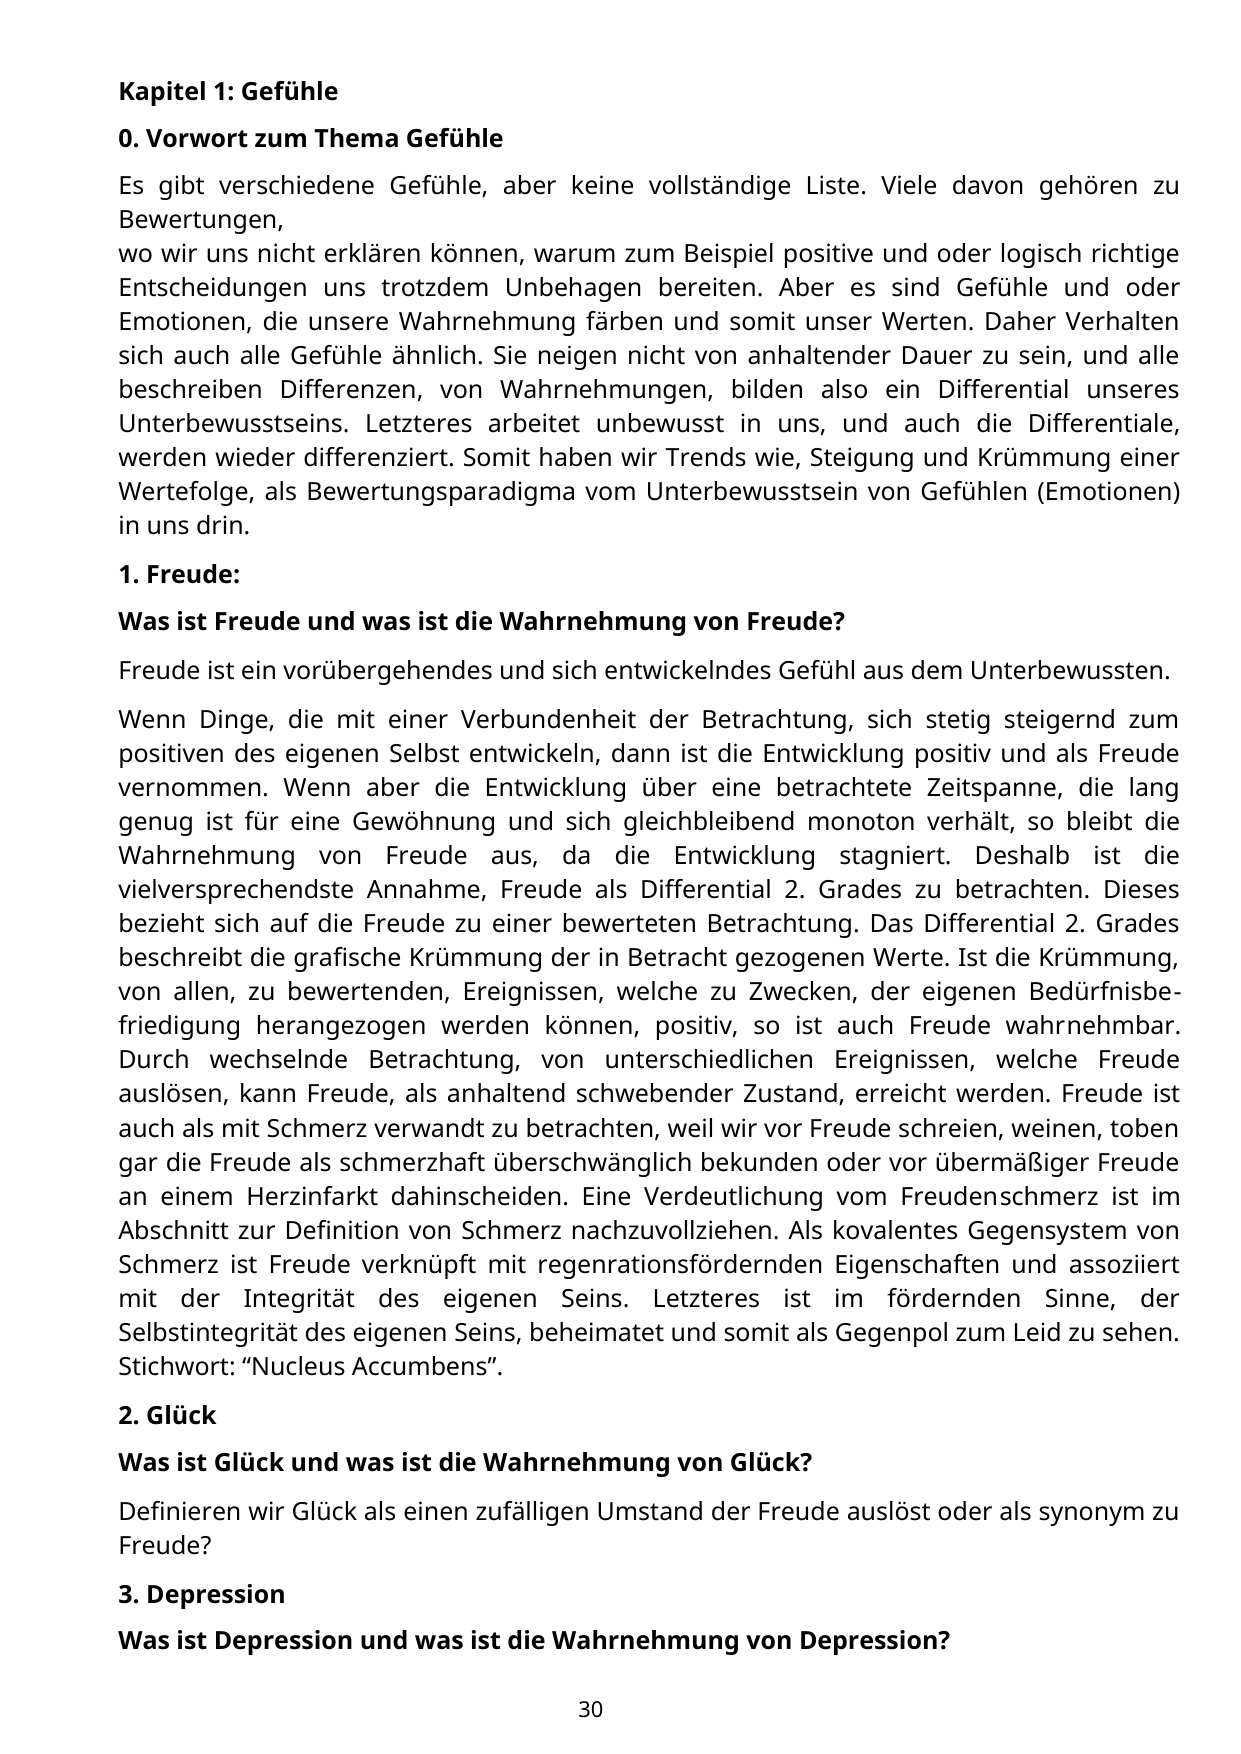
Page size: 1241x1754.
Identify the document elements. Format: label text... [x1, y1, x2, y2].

subtitle 2. Glück [118, 1397, 1181, 1432]
text Es gibt verschiedene Gefühle, aber keine vollständige Liste. Viele davon gehören zu Bewertungen, wo wir uns nicht erklären können, warum zum Beispiel positive und oder logisch richtige Entscheidungen uns trotzdem Unbehagen bereiten. Aber es sind Gefühle und oder Emotionen, die unsere Wahrnehmung färben und somit unser Werten. Daher Verhalten sich auch alle Gefühle ähnlich. Sie neigen nicht von anhaltender Dauer zu sein, und alle beschreiben Differenzen, von Wahrnehmungen, bilden also ein Differential unseres Unterbewusstseins. Letzteres arbeitet unbewusst in uns, und auch die Differentiale, werden wieder differenziert. Somit haben wir Trends wie, Steigung und Krümmung einer Wertefolge, als Bewertungsparadigma vom Unterbewusstsein von Gefühlen (Emotionen) in uns drin. [118, 167, 1181, 542]
subtitle 1. Freude: [118, 557, 1181, 591]
subtitle Kapitel 1: Gefühle [118, 74, 1181, 108]
subtitle 3. Depression [118, 1576, 1181, 1611]
text Was ist Freude und was ist die Wahrnehmung von Freude? [118, 604, 1181, 638]
subtitle 0. Vorwort zum Thema Gefühle [118, 121, 1181, 155]
text Definieren wir Glück als einen zufälligen Umstand der Freude auslöst oder als synonym zu Freude? [118, 1493, 1181, 1561]
text Wenn Dinge, die mit einer Verbundenheit der Betrachtung, sich stetig steigernd zum positiven des eigenen Selbst entwickeln, dann ist die Entwicklung positiv und als Freude vernommen. Wenn aber die Entwicklung über eine betrachtete Zeitspanne, die lang genug ist für eine Gewöhnung und sich gleichbleibend monoton verhält, so bleibt die Wahrnehmung von Freude aus, da die Entwicklung stagniert. Deshalb ist die vielversprechendste Annahme, Freude als Differential 2. Grades zu betrachten. Dieses bezieht sich auf die Freude zu einer bewerteten Betrachtung. Das Differential 2. Grades beschreibt die grafische Krümmung der in Betracht gezogenen Werte. Ist die Krümmung, von allen, zu bewertenden, Ereignissen, welche zu Zwecken, der eigenen Bedürfnisbe­friedigung herangezogen werden können, positiv, so ist auch Freude wahr­nehm­bar. Durch wechselnde Betrachtung, von unterschiedlichen Ereignissen, welche Freude auslösen, kann Freude, als anhaltend schwebender Zustand, erreicht werden. Freude ist auch als mit Schmerz verwandt zu betrachten, weil wir vor Freude schreien, weinen, toben gar die Freude als schmerzhaft überschwänglich bekunden oder vor übermäßiger Freude an einem Herzinfarkt dahinscheiden. Eine Verdeutlichung vom Freuden­schmerz ist im Abschnitt zur Definition von Schmerz nachzuvollziehen. Als kovalentes Gegensystem von Schmerz ist Freude verknüpft mit regenrationsfördernden Eigenschaften und assoziiert mit der Integrität des eigenen Seins. Letzteres ist im fördernden Sinne, der Selbstintegrität des eigenen Seins, beheimatet und somit als Gegenpol zum Leid zu sehen. Stichwort: “Nucleus Accumbens”. [118, 701, 1181, 1383]
text Was ist Glück und was ist die Wahrnehmung von Glück? [118, 1444, 1181, 1478]
text Freude ist ein vorübergehendes und sich entwickelndes Gefühl aus dem Unterbewussten. [118, 653, 1181, 687]
text Was ist Depression und was ist die Wahrnehmung von Depression? [118, 1623, 1181, 1657]
